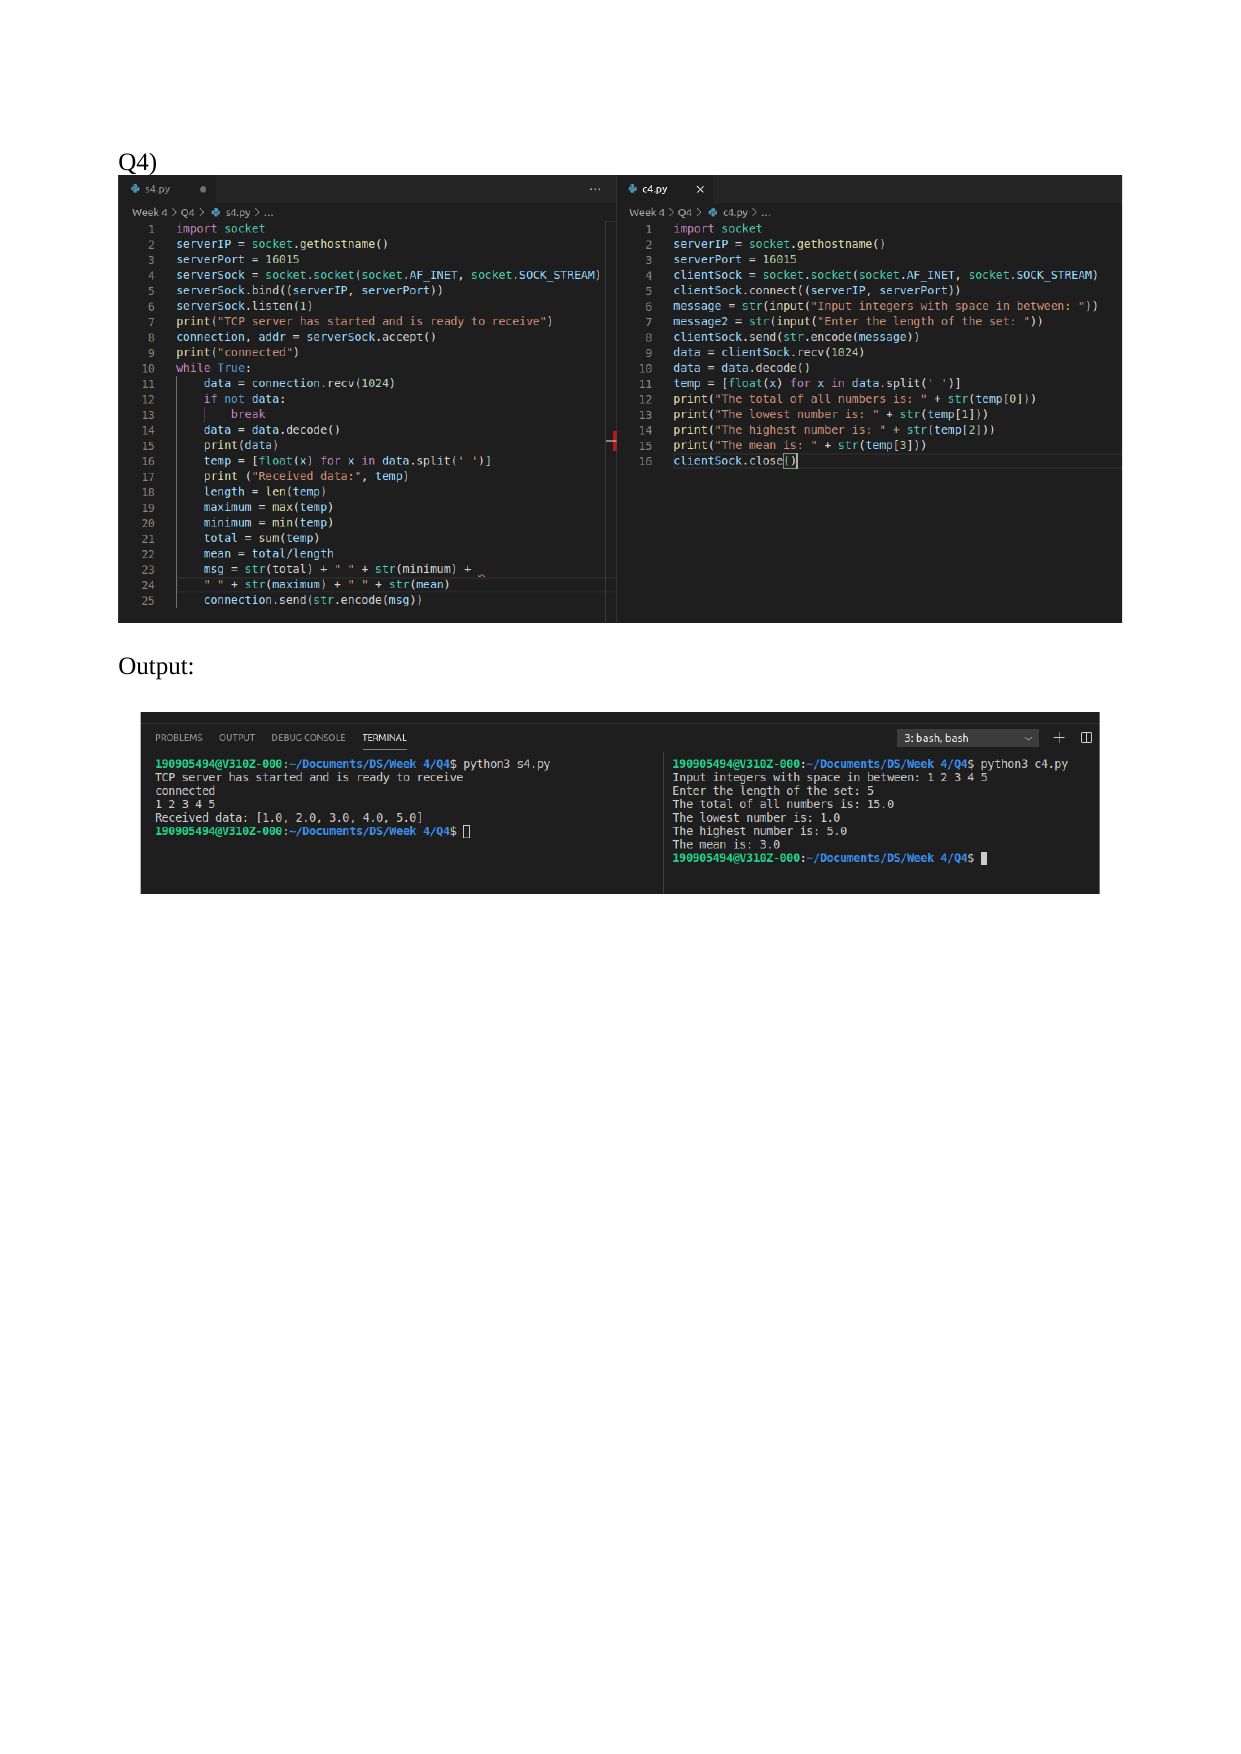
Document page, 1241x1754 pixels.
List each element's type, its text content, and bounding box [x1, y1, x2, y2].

text Q4) [118, 147, 1122, 175]
text Output: [118, 651, 1122, 680]
picture [140, 712, 1100, 894]
picture [118, 175, 1123, 623]
